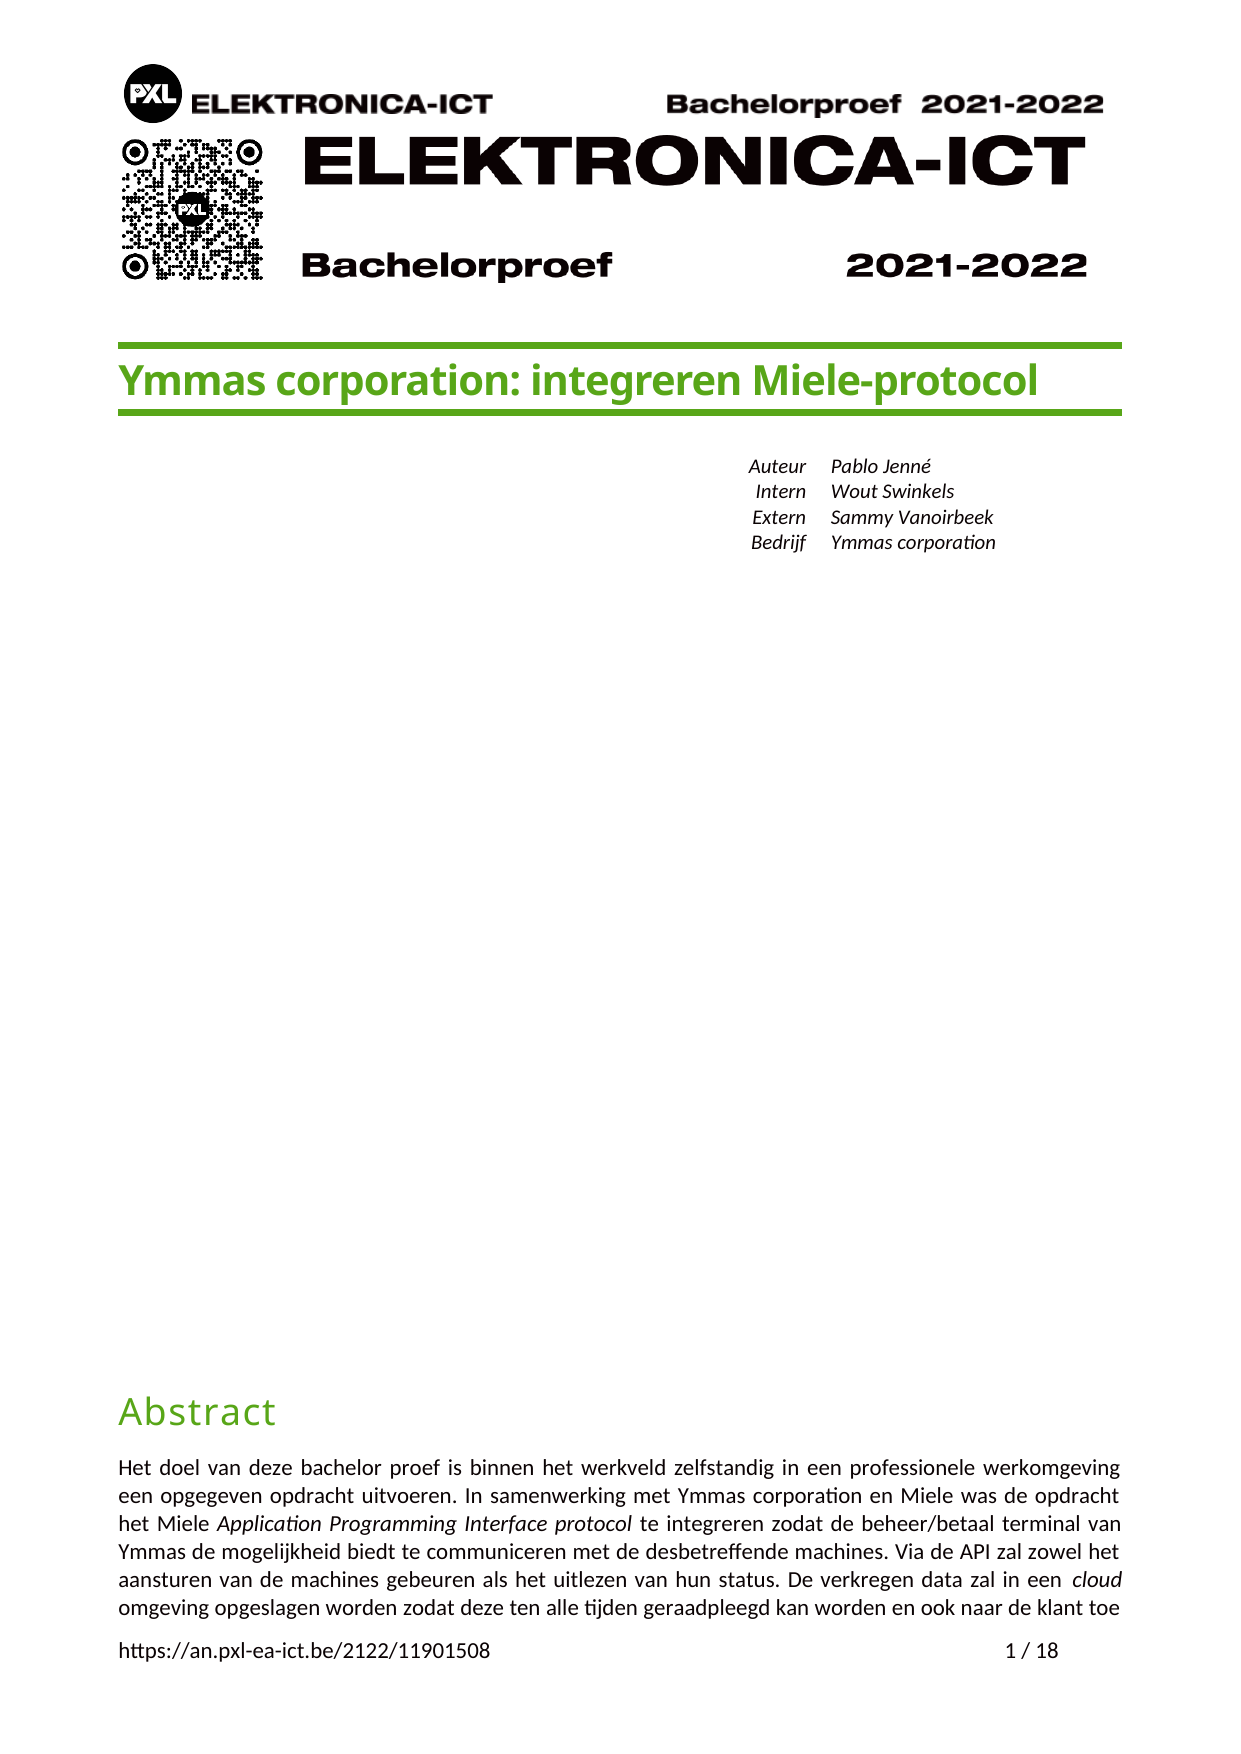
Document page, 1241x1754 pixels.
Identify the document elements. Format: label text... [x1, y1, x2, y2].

table_header Pablo Jenné Wout Swinkels Sammy Vanoirbeek Ymmas corporation [819, 453, 1122, 555]
table_header Auteur Intern Extern Bedrijf [709, 453, 819, 555]
table_header [291, 132, 1122, 305]
text Het doel van deze bachelor proef is binnen het werkveld zelfstandig in een professionele werkomgeving een opgegeven opdracht uitvoeren. In samenwerking met Ymmas corporation en Miele was de opdracht het Miele Application Programming Interface protocol te integreren zodat de beheer/betaal terminal van Ymmas de mogelijkheid biedt te communiceren met de desbetreffende machines. Via de API zal zowel het aansturen van de machines gebeuren als het uitlezen van hun status. De verkregen data zal in een cloud omgeving opgeslagen worden zodat deze ten alle tijden geraadpleegd kan worden en ook naar de klant toe [118, 1453, 1122, 1621]
table_header [103, 132, 291, 305]
text Abstract [118, 1386, 1122, 1437]
text Ymmas corporation: integreren Miele-protocol [118, 349, 1122, 409]
